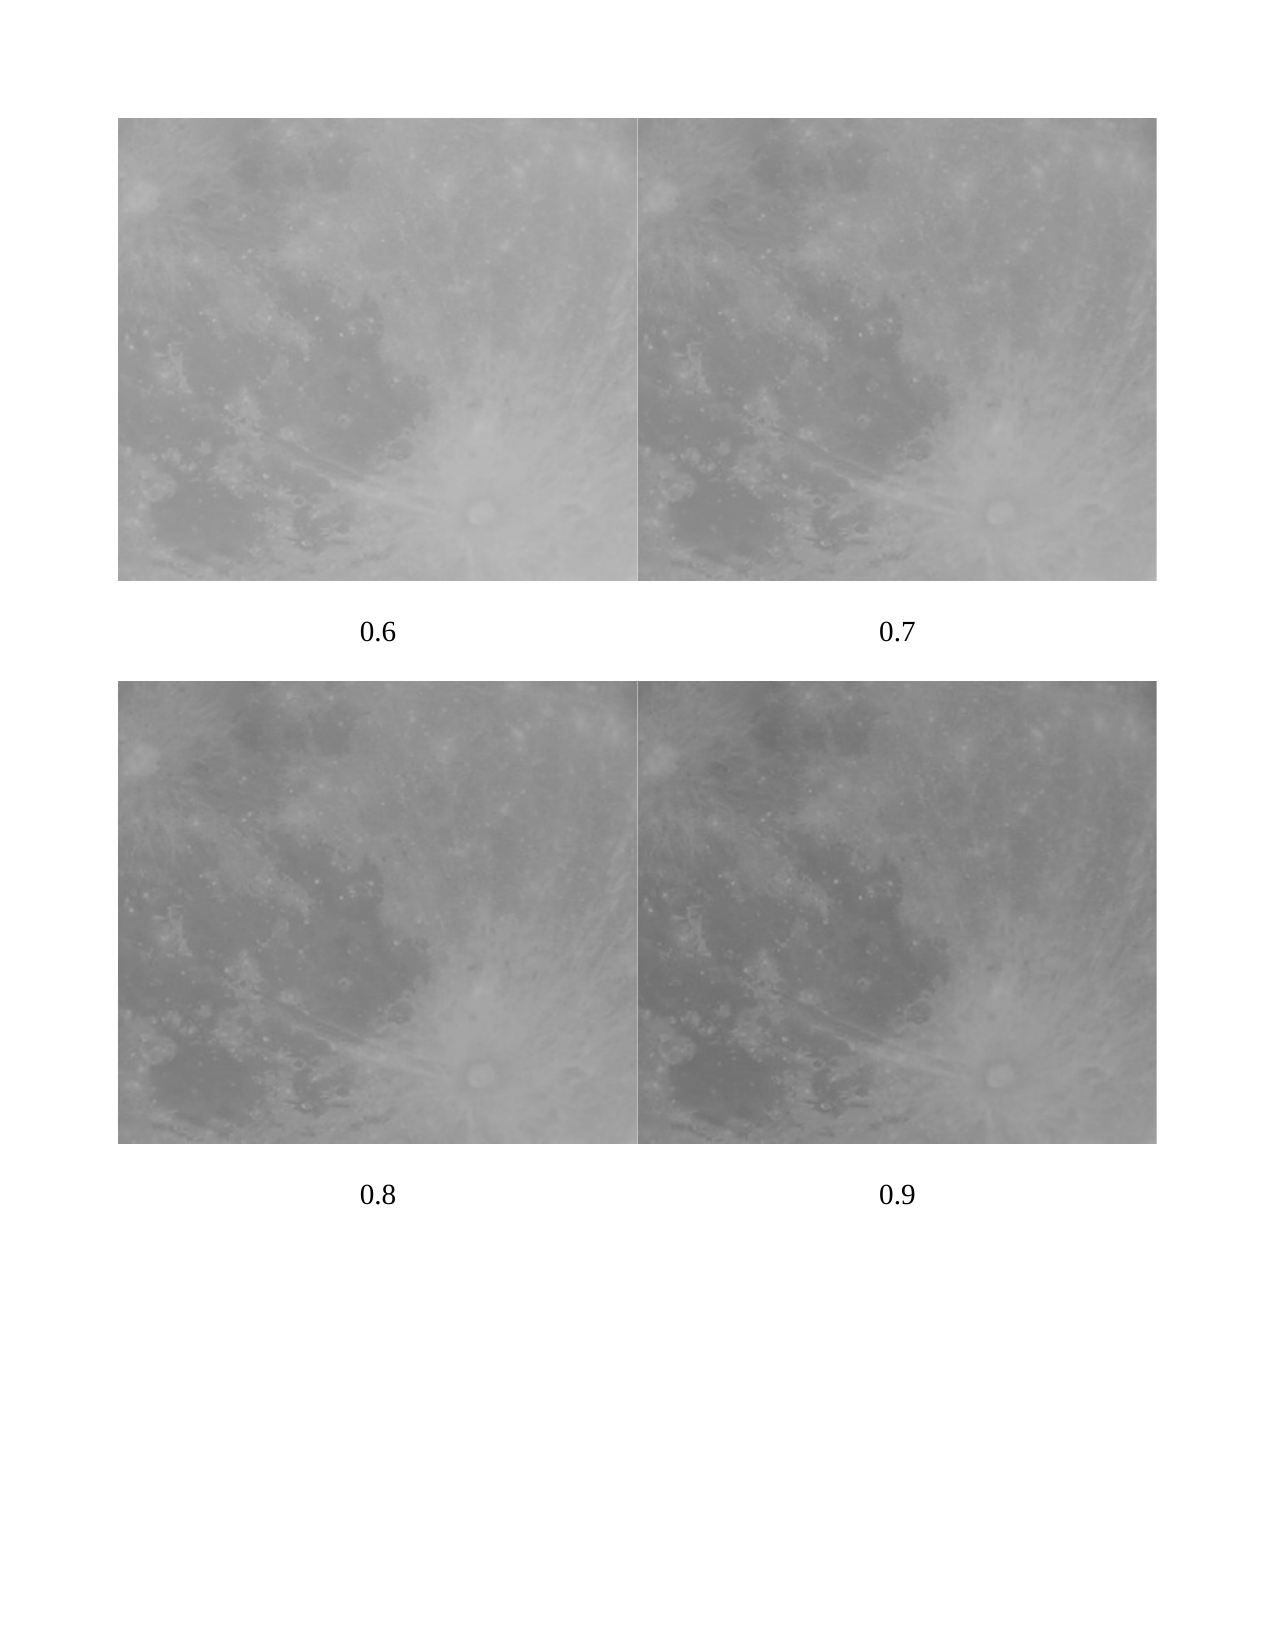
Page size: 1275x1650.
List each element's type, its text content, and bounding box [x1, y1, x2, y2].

picture [118, 681, 1157, 1144]
table_cell 0.9 [638, 1177, 1157, 1244]
table_cell [638, 581, 1157, 614]
table_cell 0.7 [638, 614, 1157, 681]
picture [118, 118, 1157, 581]
table_cell [118, 1144, 637, 1177]
table_cell 0.6 [118, 614, 637, 681]
table_cell 0.8 [118, 1177, 637, 1244]
table_cell [638, 1144, 1157, 1177]
table_cell [118, 581, 637, 614]
